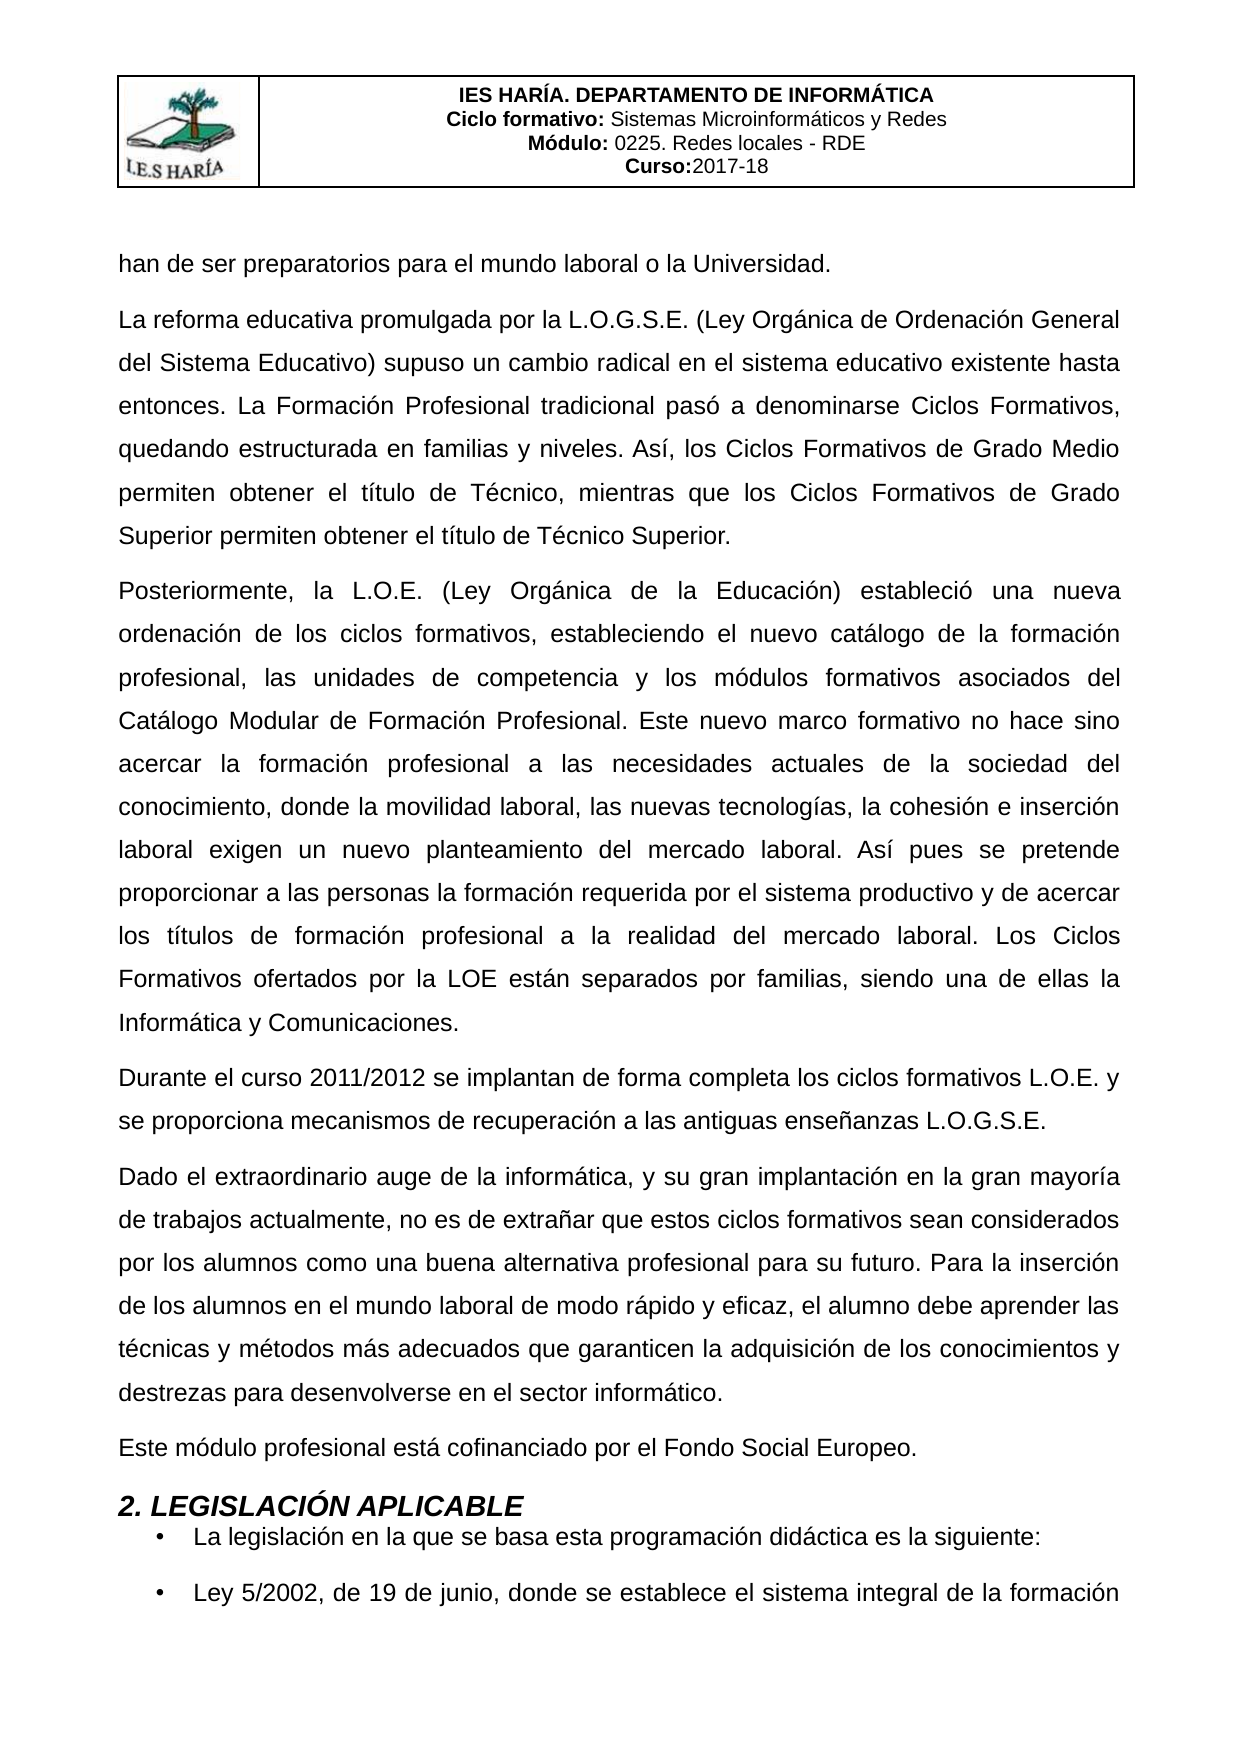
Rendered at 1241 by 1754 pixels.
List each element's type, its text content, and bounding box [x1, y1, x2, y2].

text Posteriormente, la L.O.E. (Ley Orgánica de la Educación) estableció una nueva ordenación de los ciclos formativos, estableciendo el nuevo catálogo de la formación profesional, las unidades de competencia y los módulos formativos asociados del Catálogo Modular de Formación Profesional. Este nuevo marco formativo no hace sino acercar la formación profesional a las necesidades actuales de la sociedad del conocimiento, donde la movilidad laboral, las nuevas tecnologías, la cohesión e inserción laboral exigen un nuevo planteamiento del mercado laboral. Así pues se pretende proporcionar a las personas la formación requerida por el sistema productivo y de acercar los títulos de formación profesional a la realidad del mercado laboral. Los Ciclos Formativos ofertados por la LOE están separados por familias, siendo una de ellas la Informática y Comunicaciones. [118, 576, 1122, 1036]
subtitle 2. LEGISLACIÓN APLICABLE [118, 1489, 1122, 1522]
text La reforma educativa promulgada por la L.O.G.S.E. (Ley Orgánica de Ordenación General del Sistema Educativo) supuso un cambio radical en el sistema educativo existente hasta entonces. La Formación Profesional tradicional pasó a denominarse Ciclos Formativos, quedando estructurada en familias y niveles. Así, los Ciclos Formativos de Grado Medio permiten obtener el título de Técnico, mientras que los Ciclos Formativos de Grado Superior permiten obtener el título de Técnico Superior. [118, 305, 1122, 549]
list Ley 5/2002, de 19 de junio, donde se establece el sistema integral de la formación [156, 1578, 1122, 1607]
picture [123, 82, 241, 180]
text han de ser preparatorios para el mundo laboral o la Universidad. [118, 249, 1122, 278]
text Este módulo profesional está cofinanciado por el Fondo Social Europeo. [118, 1433, 1122, 1462]
list La legislación en la que se basa esta programación didáctica es la siguiente: [156, 1522, 1122, 1551]
text Durante el curso 2011/2012 se implantan de forma completa los ciclos formativos L.O.E. y se proporciona mecanismos de recuperación a las antiguas enseñanzas L.O.G.S.E. [118, 1063, 1122, 1135]
text Dado el extraordinario auge de la informática, y su gran implantación en la gran mayoría de trabajos actualmente, no es de extrañar que estos ciclos formativos sean considerados por los alumnos como una buena alternativa profesional para su futuro. Para la inserción de los alumnos en el mundo laboral de modo rápido y eficaz, el alumno debe aprender las técnicas y métodos más adecuados que garanticen la adquisición de los conocimientos y destrezas para desenvolverse en el sector informático. [118, 1162, 1122, 1406]
